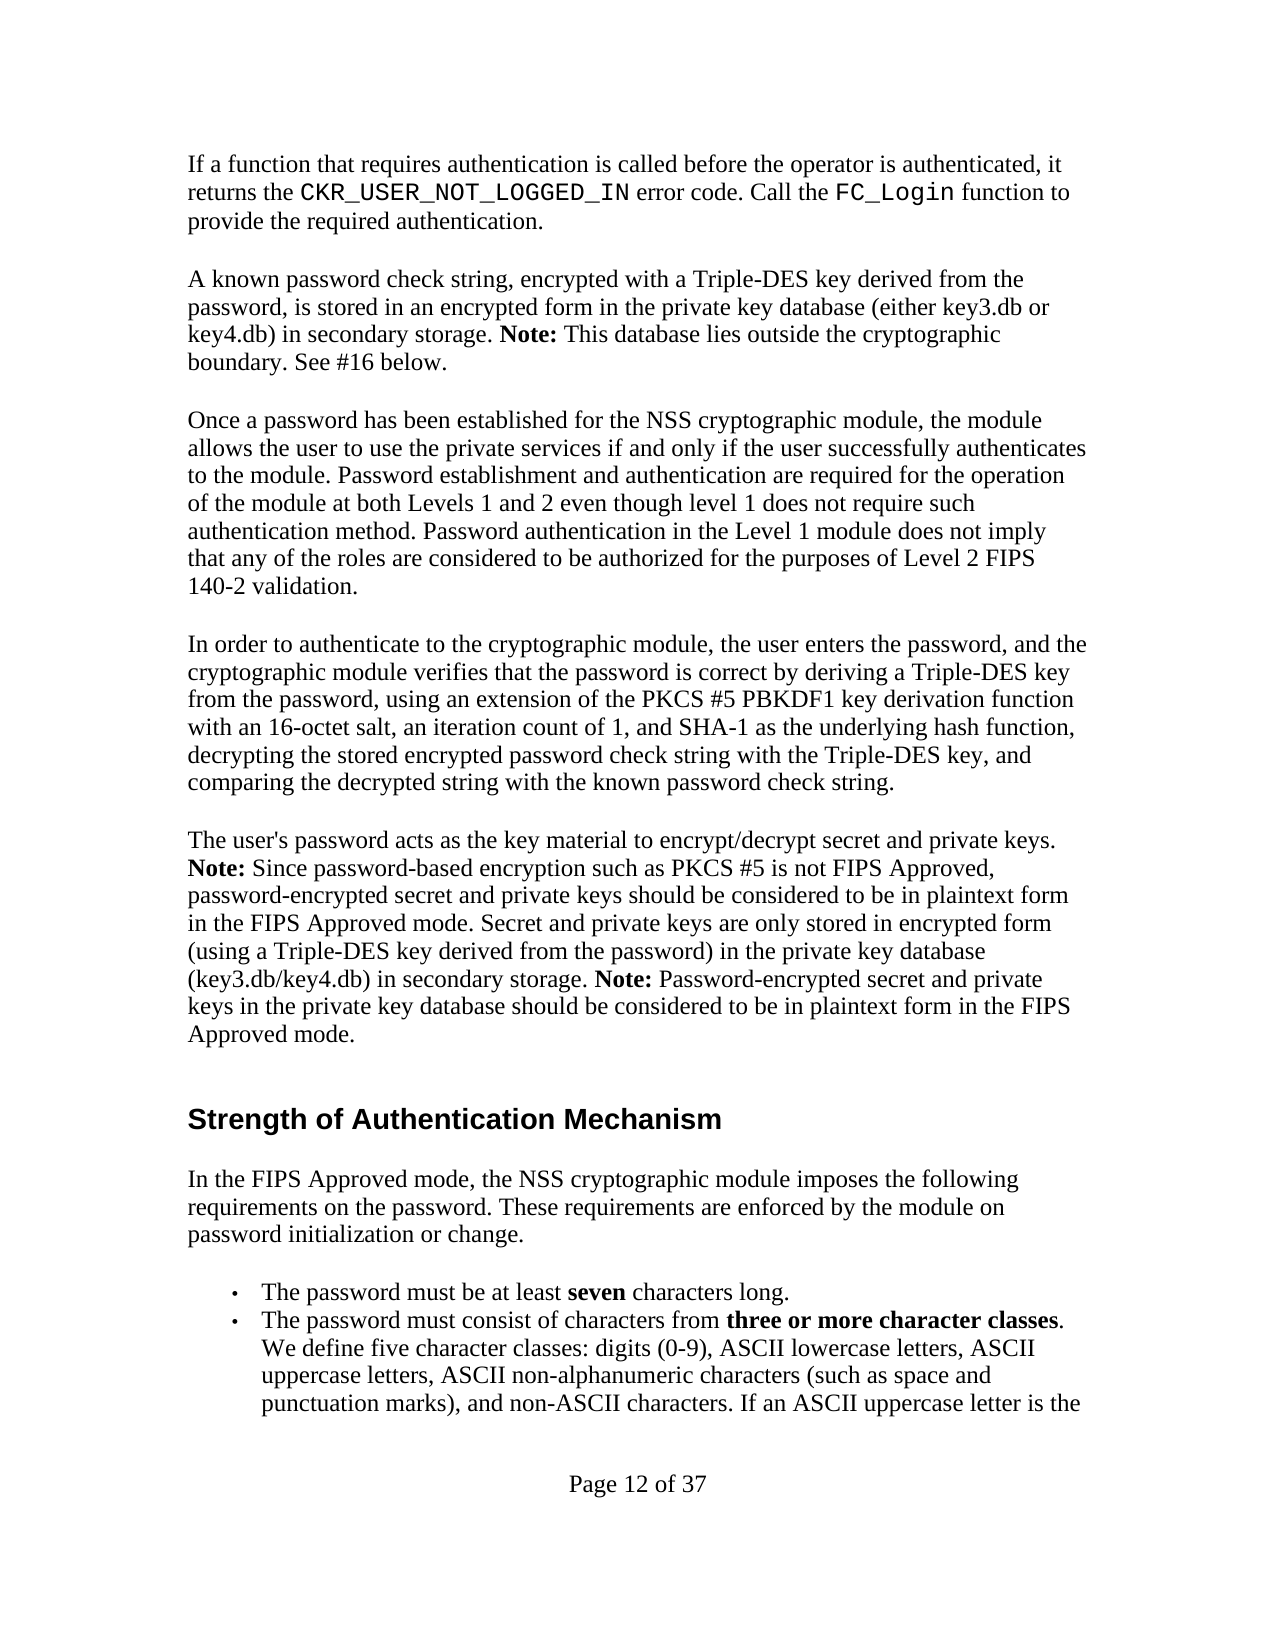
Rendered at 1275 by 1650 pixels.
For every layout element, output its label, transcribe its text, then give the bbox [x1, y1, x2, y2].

list The password must be at least seven characters long. [232, 1278, 1087, 1306]
subtitle Strength of Authentication Mechanism [187, 1103, 1087, 1136]
text In the FIPS Approved mode, the NSS cryptographic module imposes the following requirements on the password. These requirements are enforced by the module on password initialization or change. [187, 1165, 1087, 1248]
text In order to authenticate to the cryptographic module, the user enters the password, and the cryptographic module verifies that the password is correct by deriving a Triple-DES key from the password, using an extension of the PKCS #5 PBKDF1 key derivation function with an 16-octet salt, an iteration count of 1, and SHA-1 as the underlying hash function, decrypting the stored encrypted password check string with the Triple-DES key, and comparing the decrypted string with the known password check string. [187, 630, 1087, 796]
text A known password check string, encrypted with a Triple-DES key derived from the password, is stored in an encrypted form in the private key database (either key3.db or key4.db) in secondary storage. Note: This database lies outside the cryptographic boundary. See #16 below. [187, 265, 1087, 376]
text The user's password acts as the key material to encrypt/decrypt secret and private keys. Note: Since password-based encryption such as PKCS #5 is not FIPS Approved, password-encrypted secret and private keys should be considered to be in plaintext form in the FIPS Approved mode. Secret and private keys are only stored in encrypted form (using a Triple-DES key derived from the password) in the private key database (key3.db/key4.db) in secondary storage. Note: Password-encrypted secret and private keys in the private key database should be considered to be in plaintext form in the FIPS Approved mode. [187, 826, 1087, 1048]
text If a function that requires authentication is called before the operator is authenticated, it returns the CKR_USER_NOT_LOGGED_IN error code. Call the FC_Login function to provide the required authentication. [187, 150, 1087, 235]
text Once a password has been established for the NSS cryptographic module, the module allows the user to use the private services if and only if the user successfully authenticates to the module. Password establishment and authentication are required for the operation of the module at both Levels 1 and 2 even though level 1 does not require such authentication method. Password authentication in the Level 1 module does not imply that any of the roles are considered to be authorized for the purposes of Level 2 FIPS 140-2 validation. [187, 406, 1087, 600]
list The password must consist of characters from three or more character classes. We define five character classes: digits (0-9), ASCII lowercase letters, ASCII uppercase letters, ASCII non-alphanumeric characters (such as space and punctuation marks), and non-ASCII characters. If an ASCII uppercase letter is the [232, 1306, 1087, 1417]
